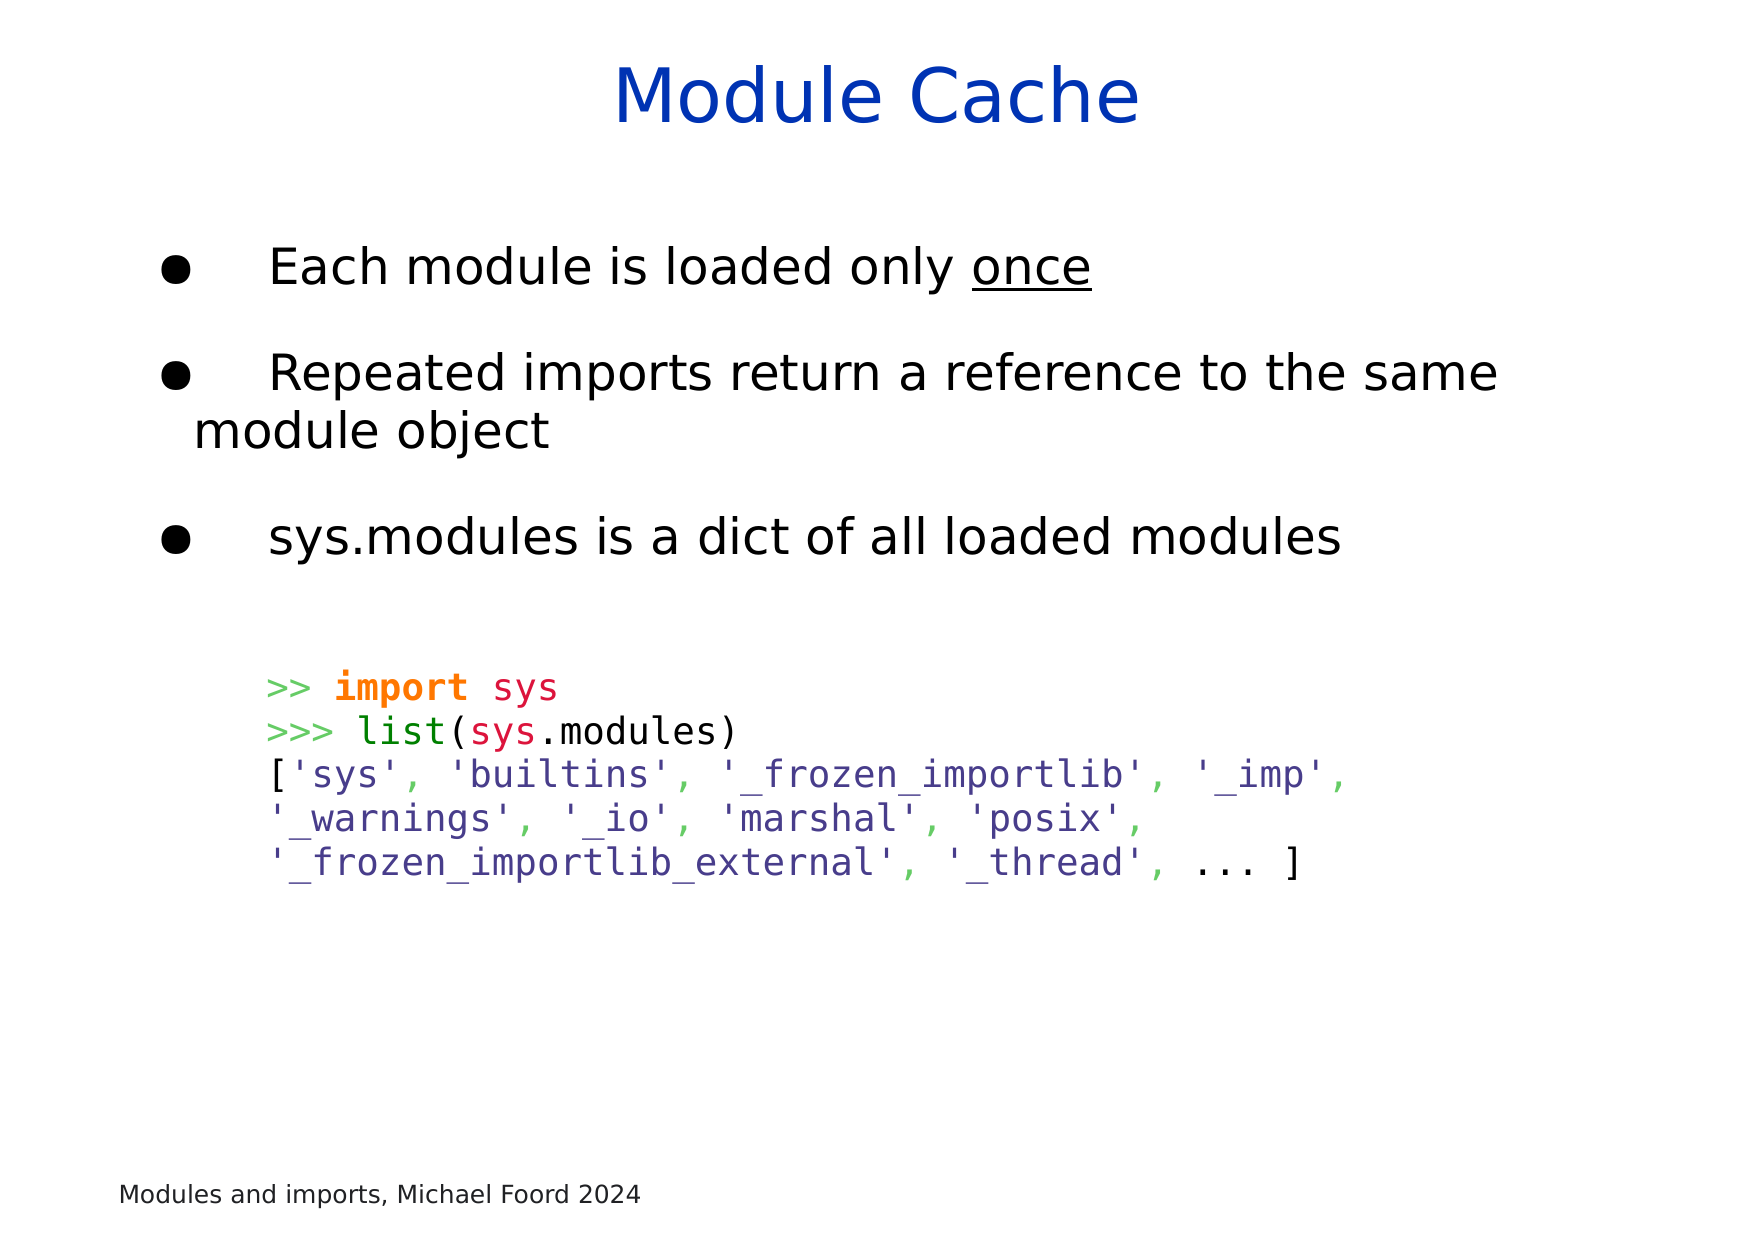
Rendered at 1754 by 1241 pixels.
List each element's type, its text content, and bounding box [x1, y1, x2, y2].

text ['sys', 'builtins', '_frozen_importlib', '_imp', '_warnings', '_io', 'marshal', 'posix', '_frozen_importlib_external', '_thread', ... ] [266, 753, 1636, 884]
text Module Cache [118, 53, 1636, 140]
list sys.modules is a dict of all loaded modules [156, 508, 1636, 566]
text >> import sys [266, 666, 1636, 709]
text >>> list(sys.modules) [266, 709, 1636, 753]
list Each module is loaded only once [156, 238, 1636, 296]
list Repeated imports return a reference to the same module object [156, 344, 1636, 460]
